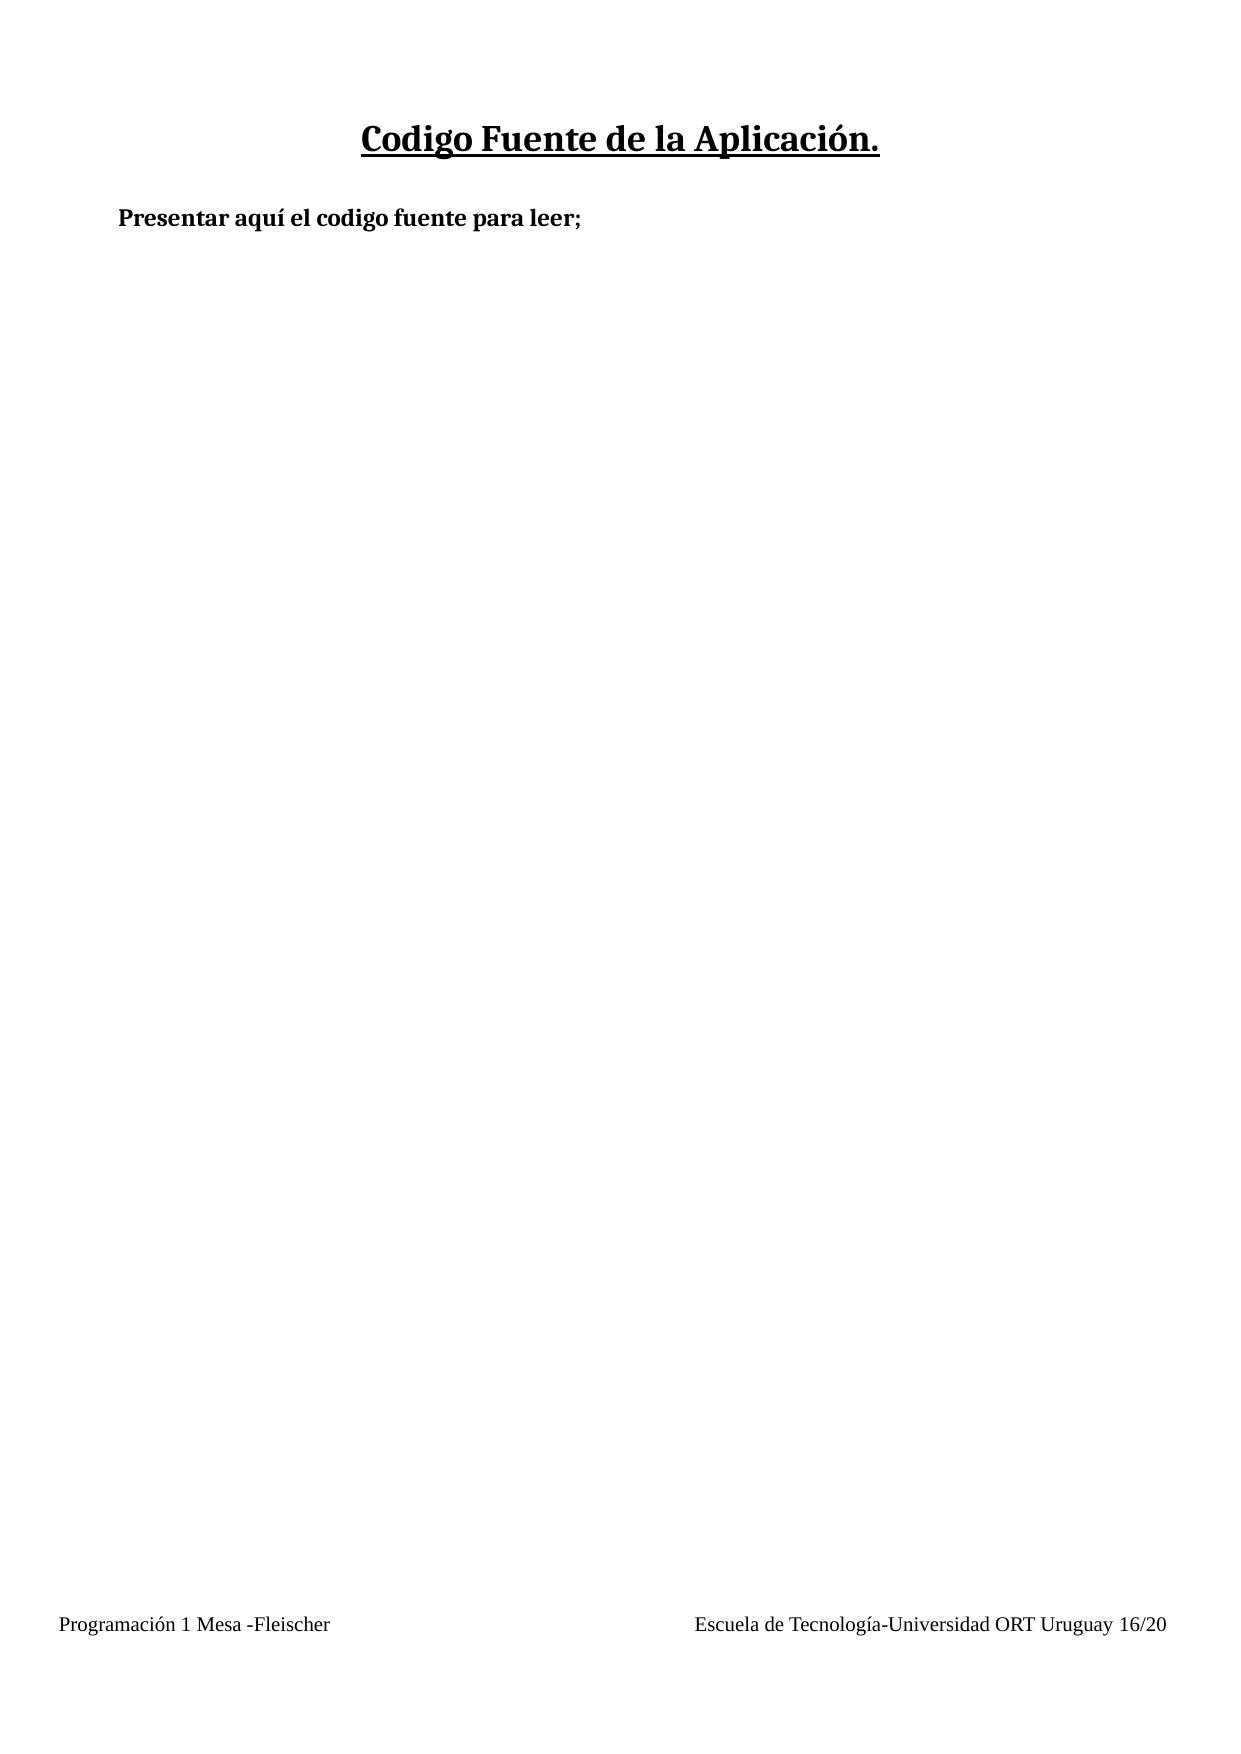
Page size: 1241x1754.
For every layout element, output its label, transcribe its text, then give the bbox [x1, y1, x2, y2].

text Codigo Fuente de la Aplicación. [118, 118, 1122, 204]
text Presentar aquí el codigo fuente para leer; [118, 204, 1122, 233]
